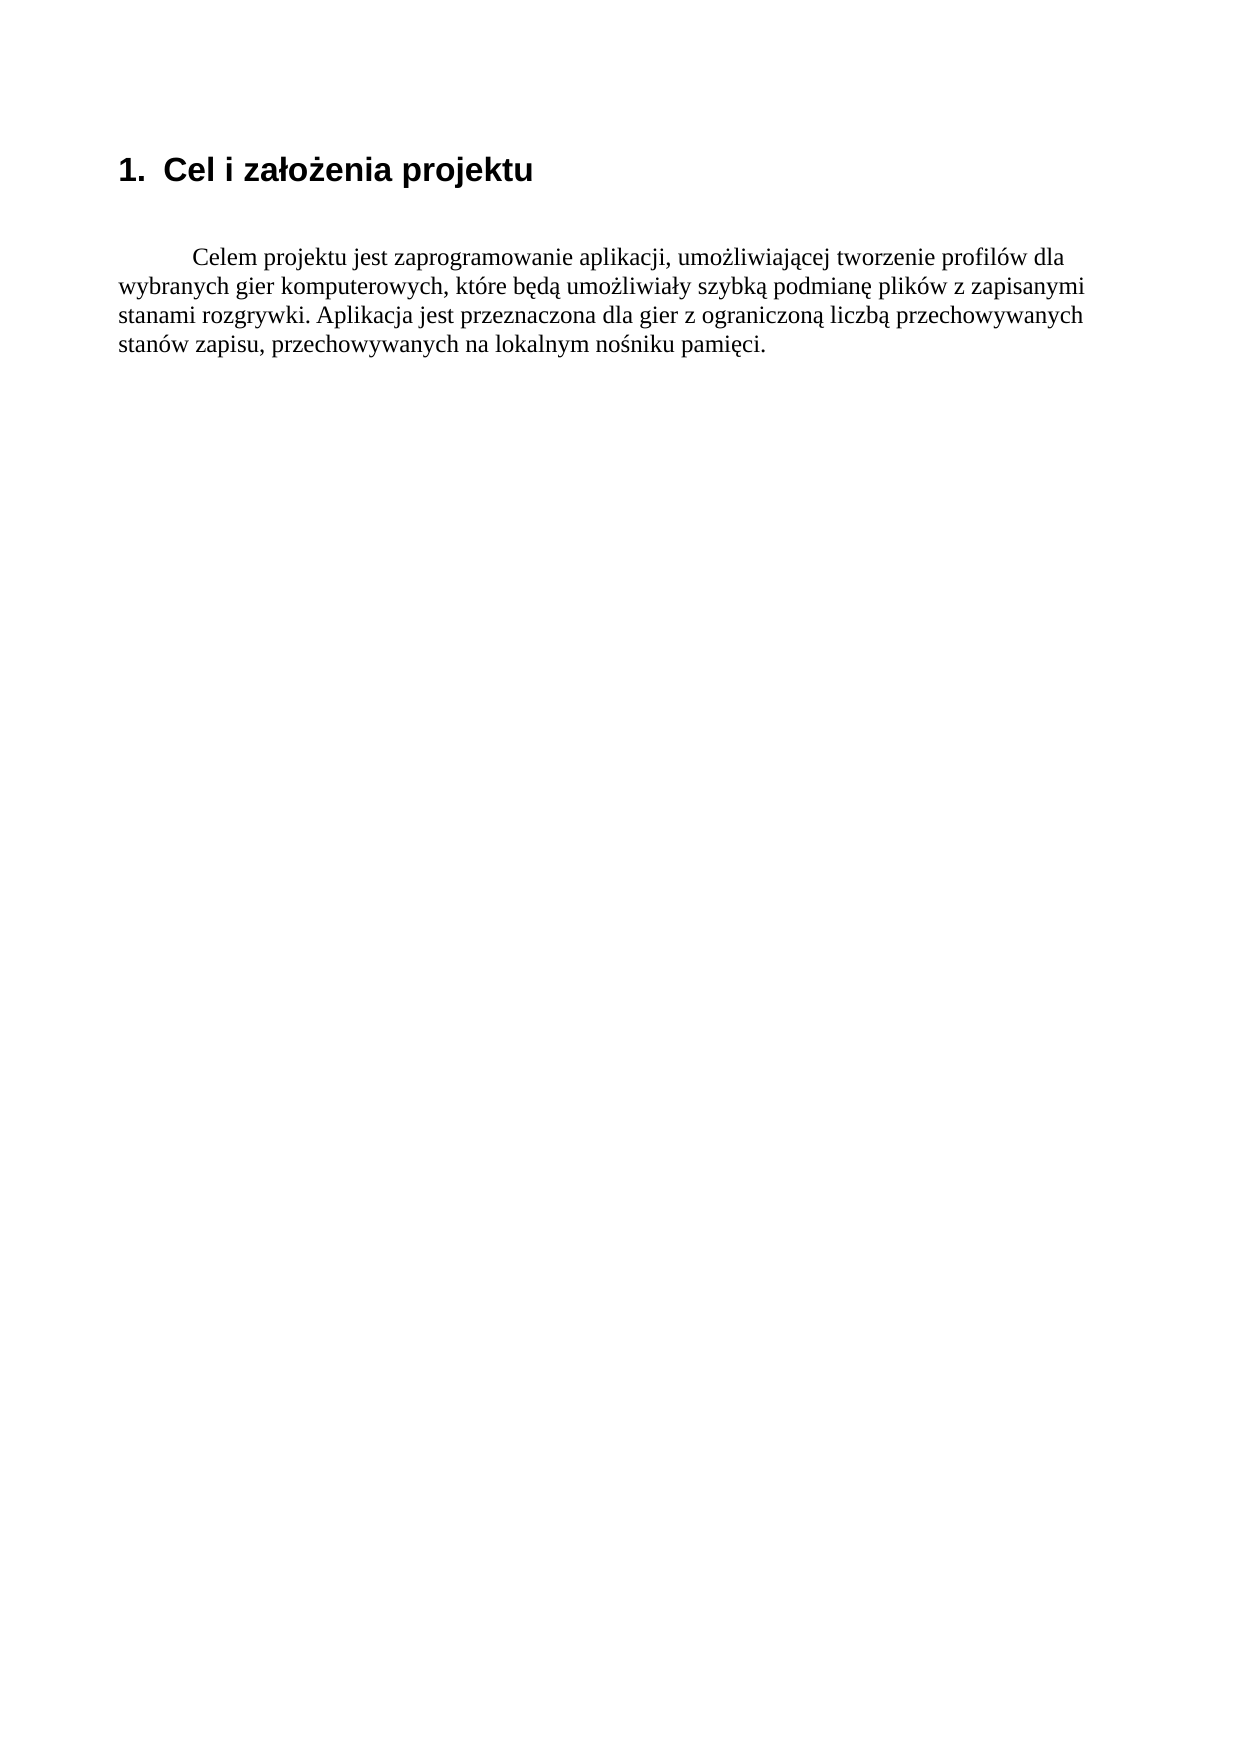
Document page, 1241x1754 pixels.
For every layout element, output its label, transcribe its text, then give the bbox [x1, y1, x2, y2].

subtitle Cel i założenia projektu [118, 150, 1122, 189]
text Celem projektu jest zaprogramowanie aplikacji, umożliwiającej tworzenie profilów dla wybranych gier komputerowych, które będą umożliwiały szybką podmianę plików z zapisanymi stanami rozgrywki. Aplikacja jest przeznaczona dla gier z ograniczoną liczbą przechowywanych stanów zapisu, przechowywanych na lokalnym nośniku pamięci. [118, 242, 1122, 357]
